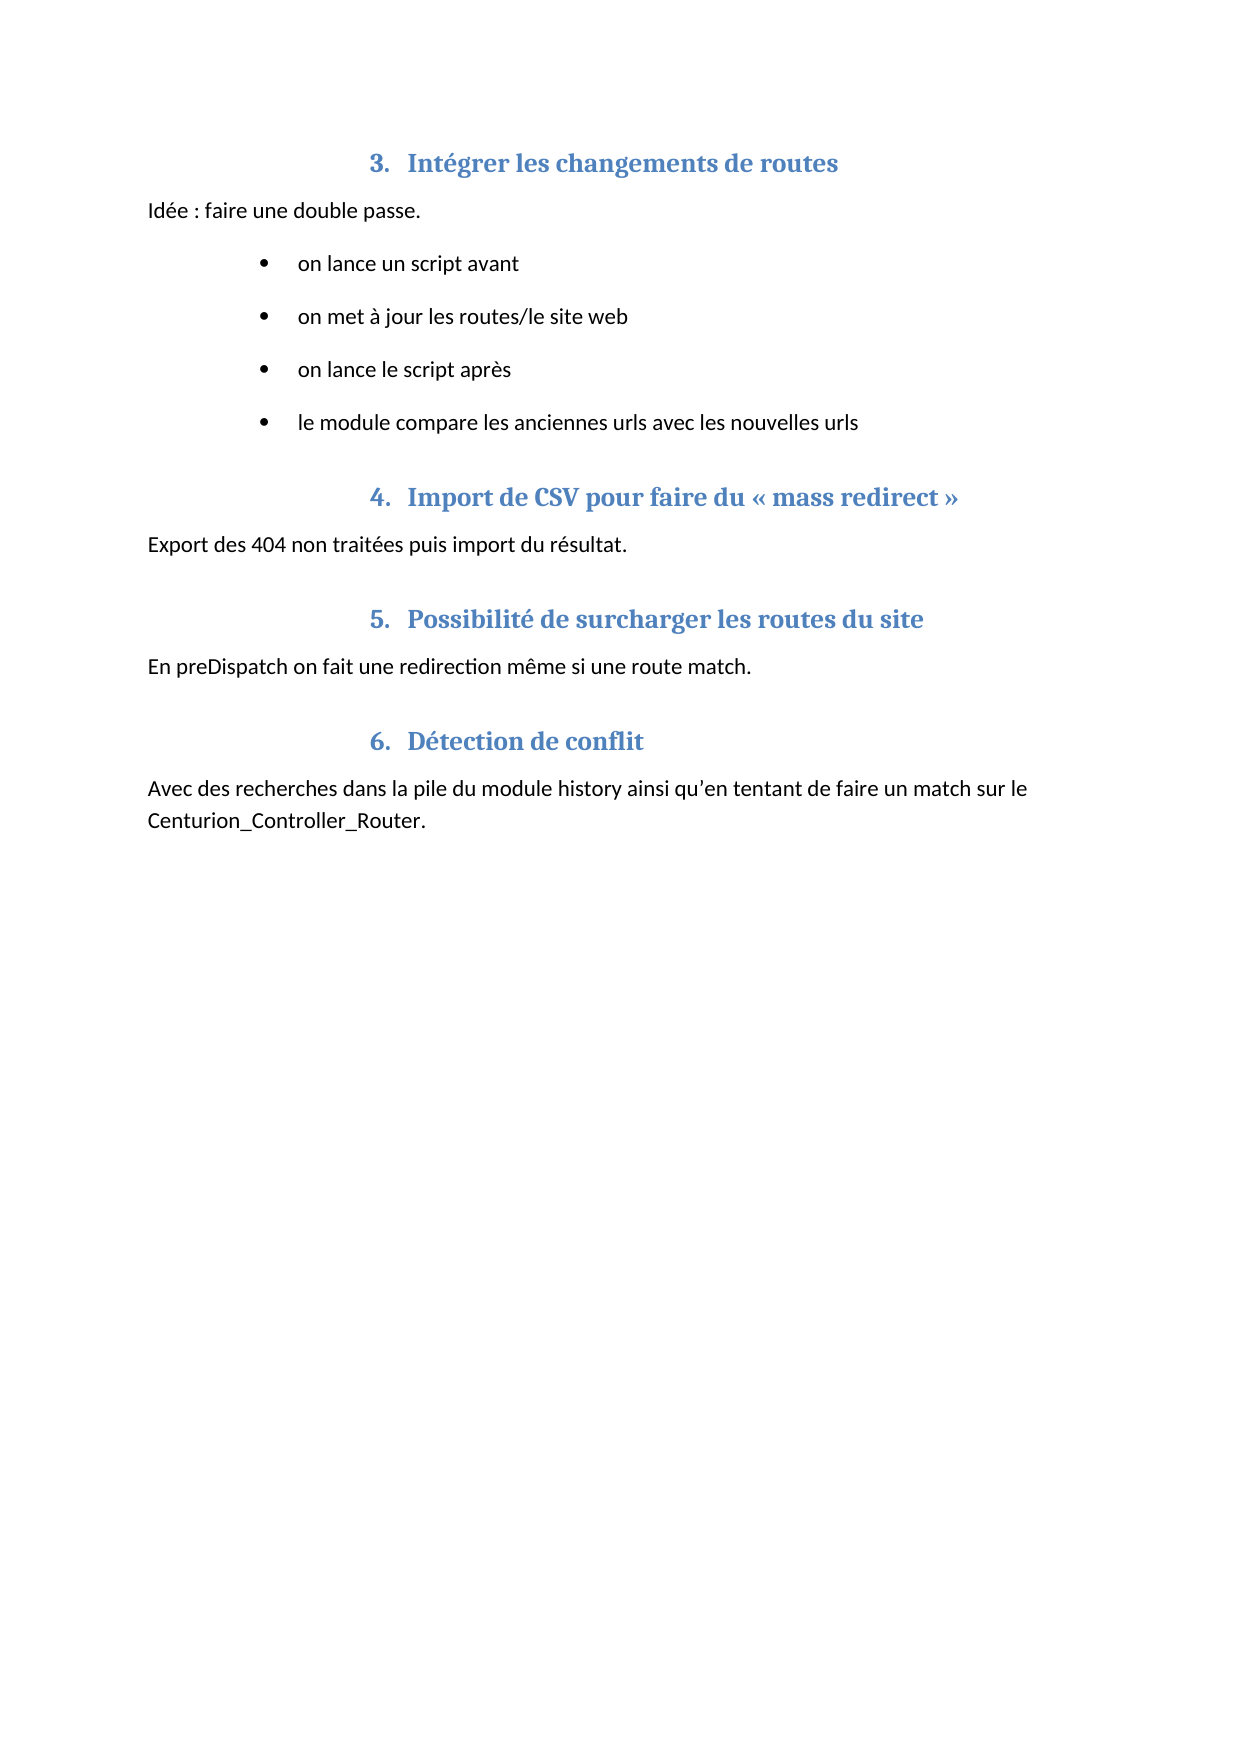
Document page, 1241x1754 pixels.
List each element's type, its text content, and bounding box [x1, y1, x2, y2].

subtitle Possibilité de surcharger les routes du site [370, 604, 1093, 635]
list on met à jour les routes/le site web [260, 302, 1093, 330]
text Idée : faire une double passe. [148, 196, 1093, 224]
text Avec des recherches dans la pile du module history ainsi qu’en tentant de faire un match sur le Centurion_Controller_Router. [148, 774, 1093, 834]
list on lance un script avant [260, 249, 1093, 277]
list le module compare les anciennes urls avec les nouvelles urls [260, 408, 1093, 436]
subtitle Intégrer les changements de routes [370, 148, 1093, 179]
subtitle Détection de conflit [370, 726, 1093, 757]
list on lance le script après [260, 355, 1093, 383]
subtitle Import de CSV pour faire du « mass redirect » [370, 482, 1093, 513]
text En preDispatch on fait une redirection même si une route match. [148, 652, 1093, 680]
text Export des 404 non traitées puis import du résultat. [148, 530, 1093, 558]
